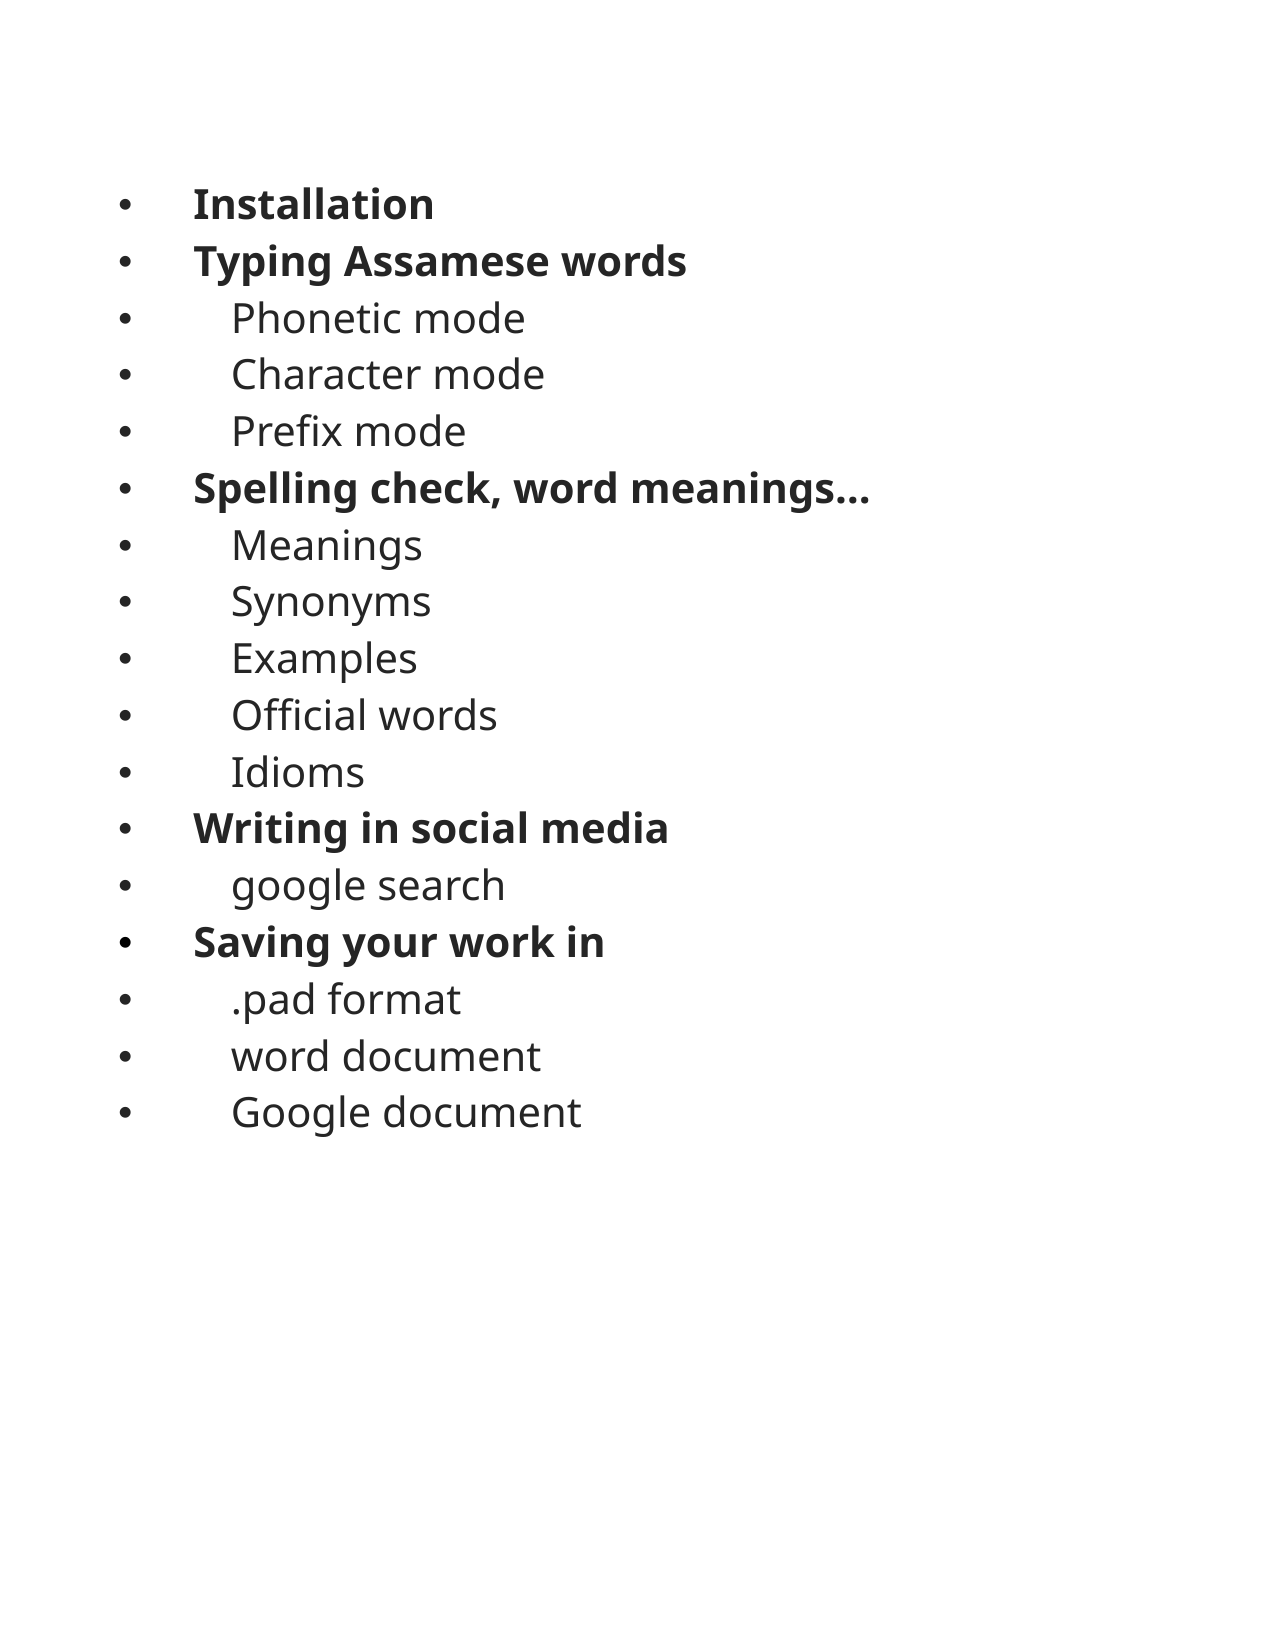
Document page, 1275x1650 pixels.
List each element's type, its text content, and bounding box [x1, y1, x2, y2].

list Writing in social media [118, 799, 1157, 856]
list Character mode [118, 345, 1157, 402]
list Idioms [118, 743, 1157, 799]
list Google document [118, 1083, 1157, 1140]
list Phonetic mode [118, 288, 1157, 345]
list Examples [118, 629, 1157, 686]
list word document [118, 1026, 1157, 1083]
list Meanings [118, 516, 1157, 572]
list google search [118, 856, 1157, 913]
list Prefix mode [118, 402, 1157, 459]
list Official words [118, 686, 1157, 743]
list Spelling check, word meanings… [118, 459, 1157, 516]
list Synonyms [118, 572, 1157, 629]
list .pad format [118, 970, 1157, 1026]
list Installation [118, 175, 1157, 232]
list Saving your work in [118, 913, 1157, 970]
list Typing Assamese words [118, 232, 1157, 288]
